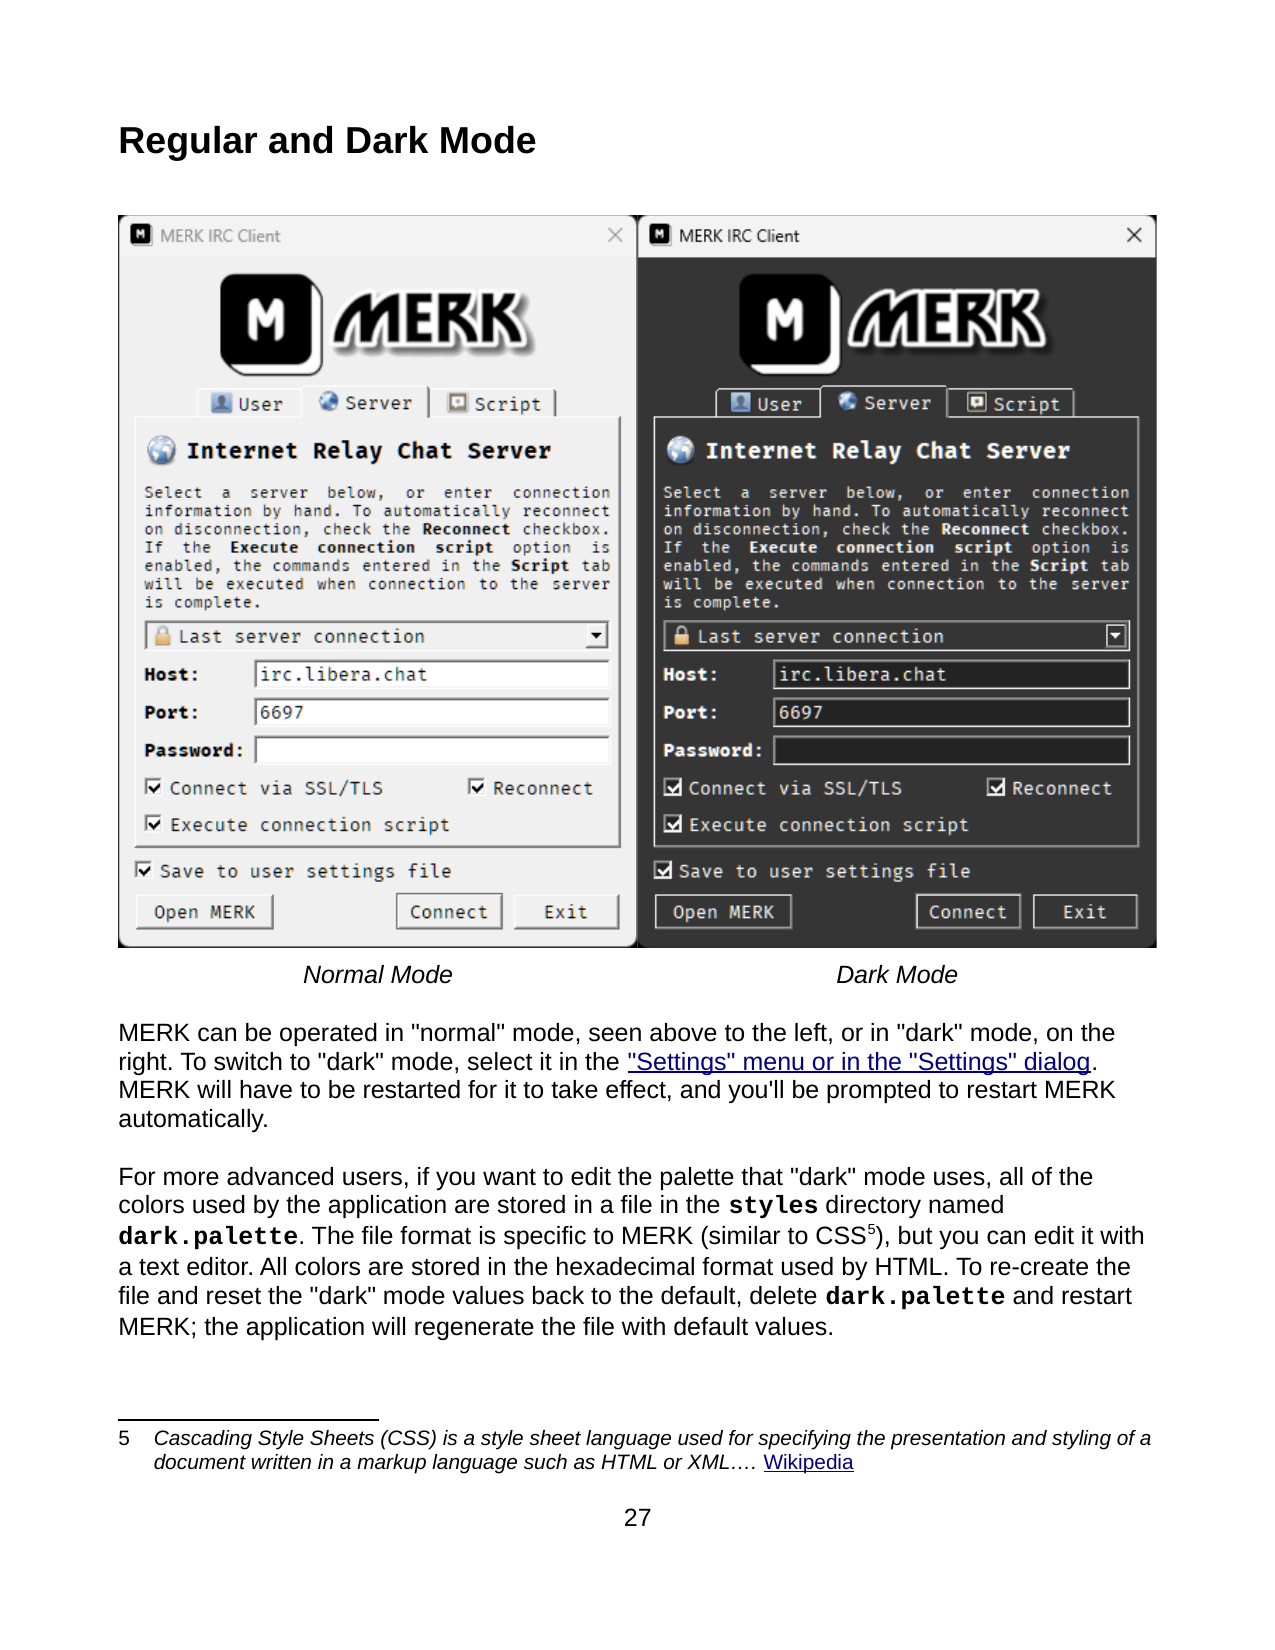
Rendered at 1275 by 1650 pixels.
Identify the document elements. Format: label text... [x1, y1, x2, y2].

picture [118, 215, 1157, 948]
text For more advanced users, if you want to edit the palette that "dark" mode uses, all of the colors used by the application are stored in a file in the styles directory named dark.palette. The file format is specific to MERK (similar to CSS), but you can edit it with a text editor. All colors are stored in the hexadecimal format used by HTML. To re-create the file and reset the "dark" mode values back to the default, delete dark.palette and restart MERK; the application will regenerate the file with default values. [118, 1162, 1157, 1341]
subtitle Regular and Dark Mode [118, 118, 1157, 161]
table_header [118, 203, 637, 215]
table_header [638, 203, 1157, 215]
text Cascading Style Sheets (CSS) is a style sheet language used for specifying the presentation and styling of a document written in a markup language such as HTML or XML…. Wikipedia [118, 1426, 1157, 1474]
text MERK can be operated in "normal" mode, seen above to the left, or in "dark" mode, on the right. To switch to "dark" mode, select it in the "Settings" menu or in the "Settings" dialog. MERK will have to be restarted for it to take effect, and you'll be prompted to restart MERK automatically. [118, 1018, 1157, 1133]
table_header [638, 948, 1157, 989]
table_header [118, 948, 637, 989]
